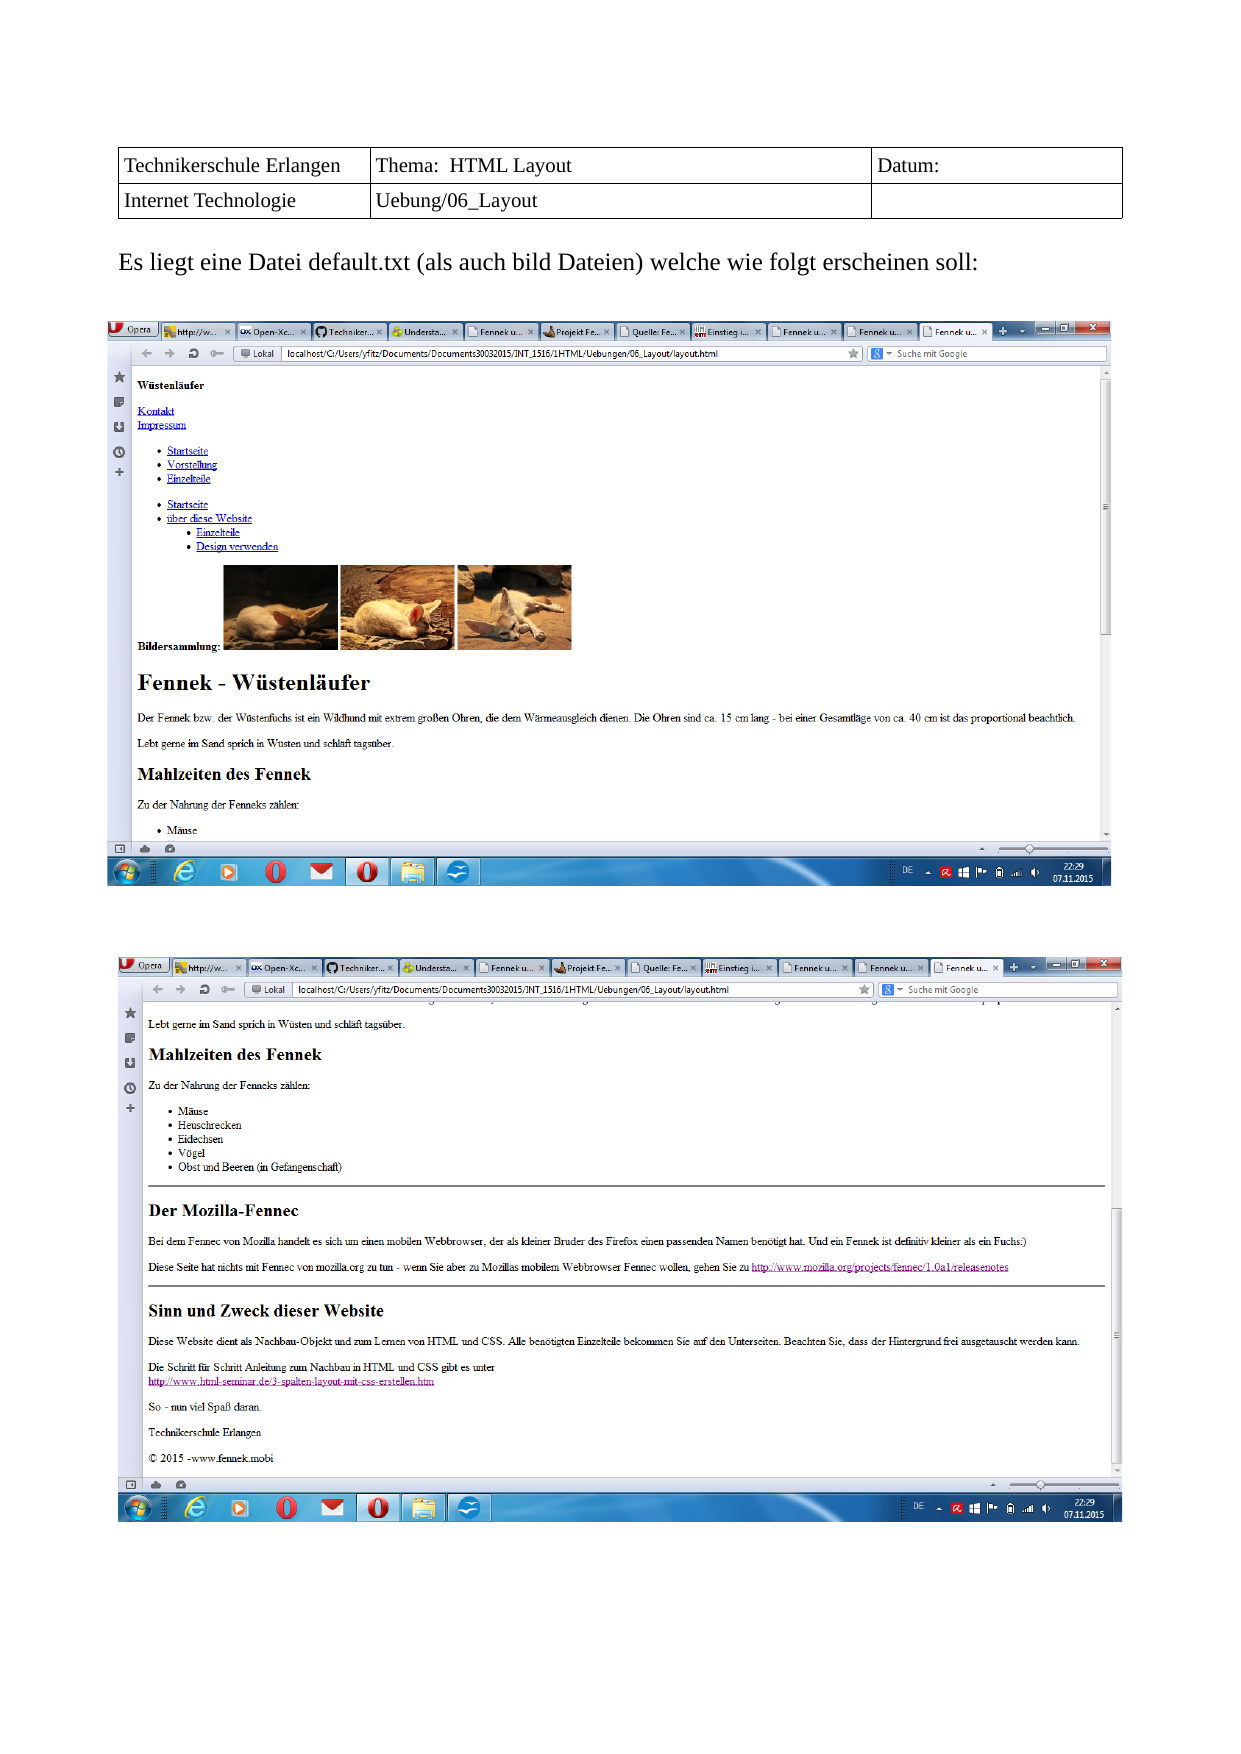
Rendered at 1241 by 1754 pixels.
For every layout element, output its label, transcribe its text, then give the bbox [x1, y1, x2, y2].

text Es liegt eine Datei default.txt (als auch bild Dateien) welche wie folgt erscheinen soll: [118, 247, 1122, 276]
table_cell [872, 184, 1122, 218]
table_cell Internet Technologie [119, 184, 370, 218]
picture [118, 957, 1123, 1522]
table_cell Uebung/06_Layout [371, 184, 871, 218]
table_header Technikerschule Erlangen [119, 148, 370, 182]
picture [107, 321, 1112, 886]
table_header Thema: HTML Layout [371, 148, 871, 182]
table_header Datum: [872, 148, 1122, 182]
